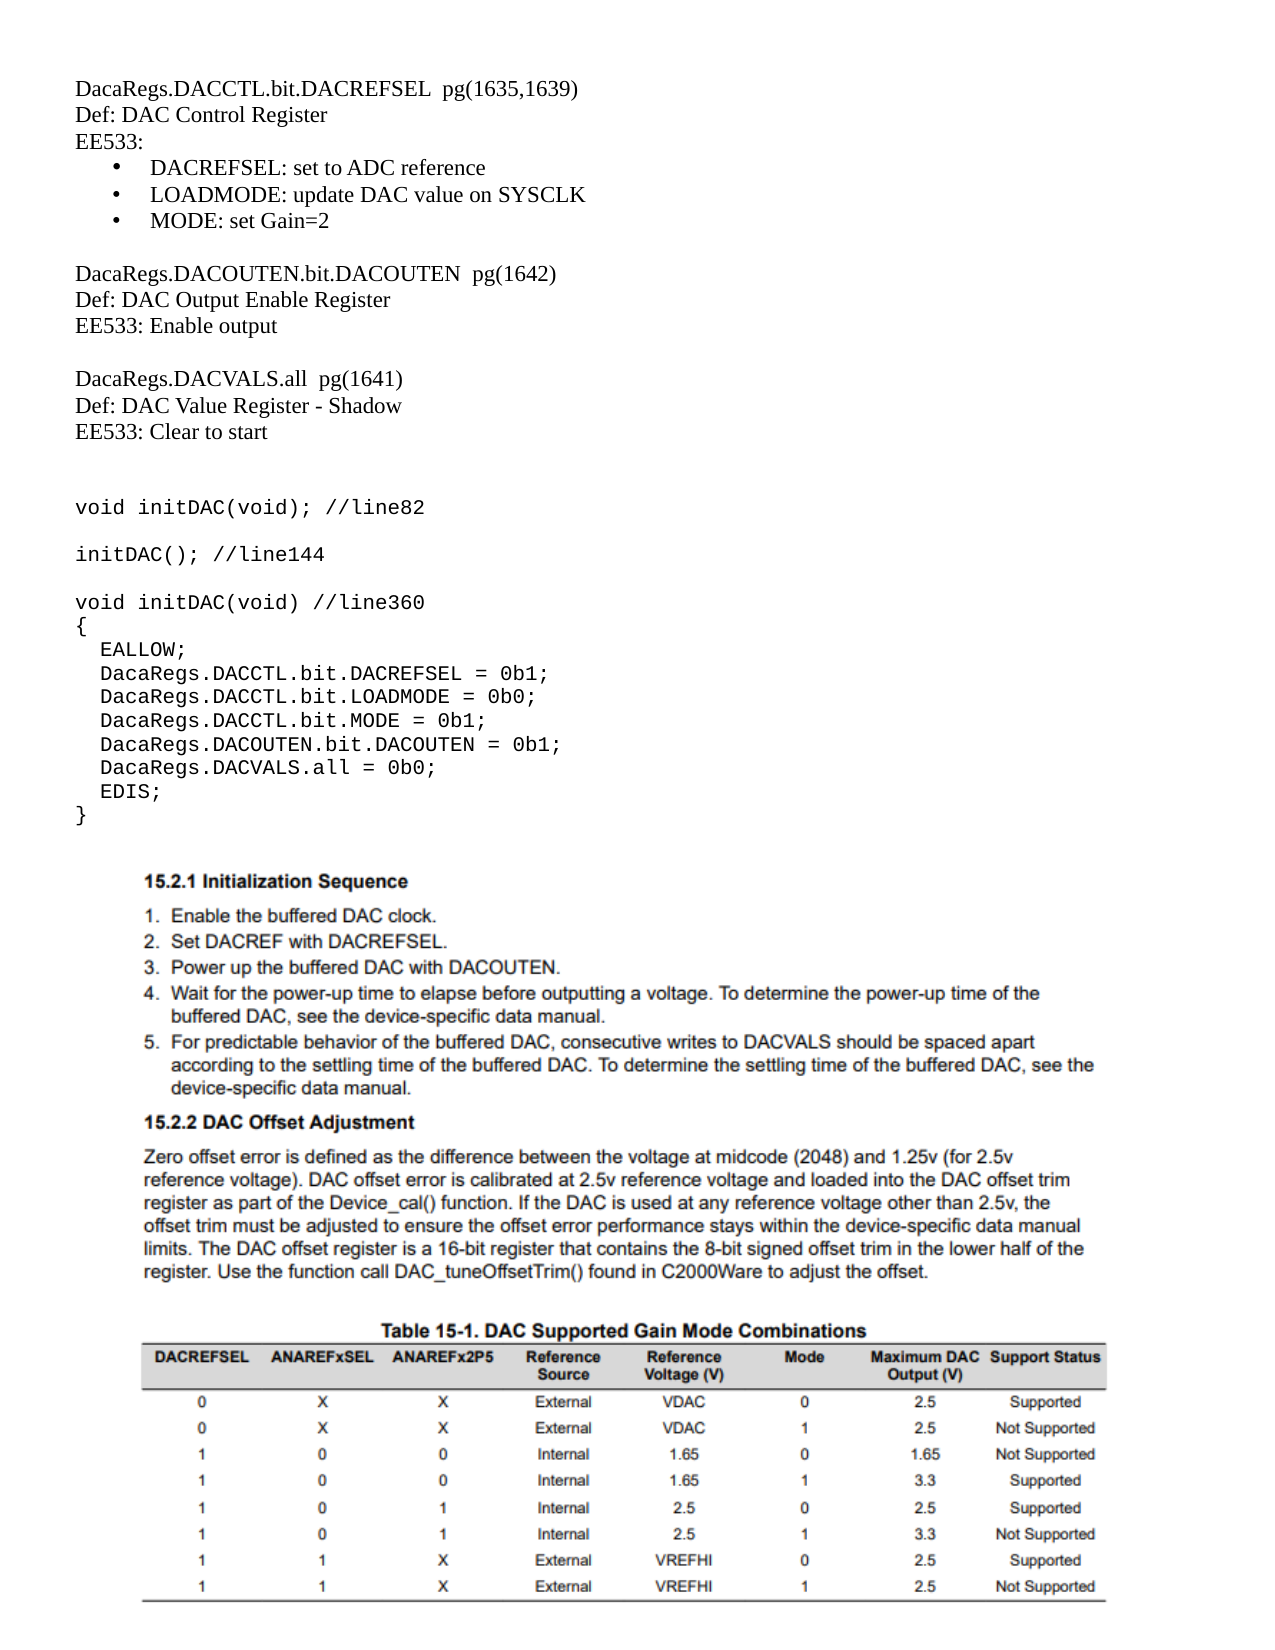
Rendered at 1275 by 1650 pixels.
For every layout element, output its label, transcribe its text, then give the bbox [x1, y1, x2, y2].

text DacaRegs.DACVALS.all pg(1641) [75, 365, 1200, 392]
text Def: DAC Control Register [75, 101, 1200, 128]
text DacaRegs.DACOUTEN.bit.DACOUTEN pg(1642) [75, 260, 1200, 286]
text void initDAC(void) //line360 [75, 592, 1200, 615]
text DacaRegs.DACOUTEN.bit.DACOUTEN = 0b1; [75, 733, 1200, 757]
text EE533: [75, 128, 1200, 154]
text Def: DAC Value Register - Shadow [75, 392, 1200, 418]
text EE533: Enable output [75, 313, 1200, 339]
text EDIS; [75, 781, 1200, 804]
text DacaRegs.DACVALS.all = 0b0; [75, 757, 1200, 781]
list LOADMODE: update DAC value on SYSCLK [112, 181, 1200, 207]
text Def: DAC Output Enable Register [75, 286, 1200, 313]
picture [137, 1313, 1113, 1608]
text } [75, 804, 1200, 828]
text void initDAC(void); //line82 [75, 497, 1200, 521]
text { [75, 615, 1200, 639]
text DacaRegs.DACCTL.bit.DACREFSEL pg(1635,1639) [75, 75, 1200, 101]
text EE533: Clear to start [75, 418, 1200, 444]
text DacaRegs.DACCTL.bit.DACREFSEL = 0b1; [75, 663, 1200, 686]
picture [135, 869, 1111, 1294]
text EALLOW; [75, 639, 1200, 663]
text DacaRegs.DACCTL.bit.MODE = 0b1; [75, 710, 1200, 733]
list DACREFSEL: set to ADC reference [112, 154, 1200, 181]
list MODE: set Gain=2 [112, 207, 1200, 233]
text DacaRegs.DACCTL.bit.LOADMODE = 0b0; [75, 686, 1200, 710]
text initDAC(); //line144 [75, 544, 1200, 568]
